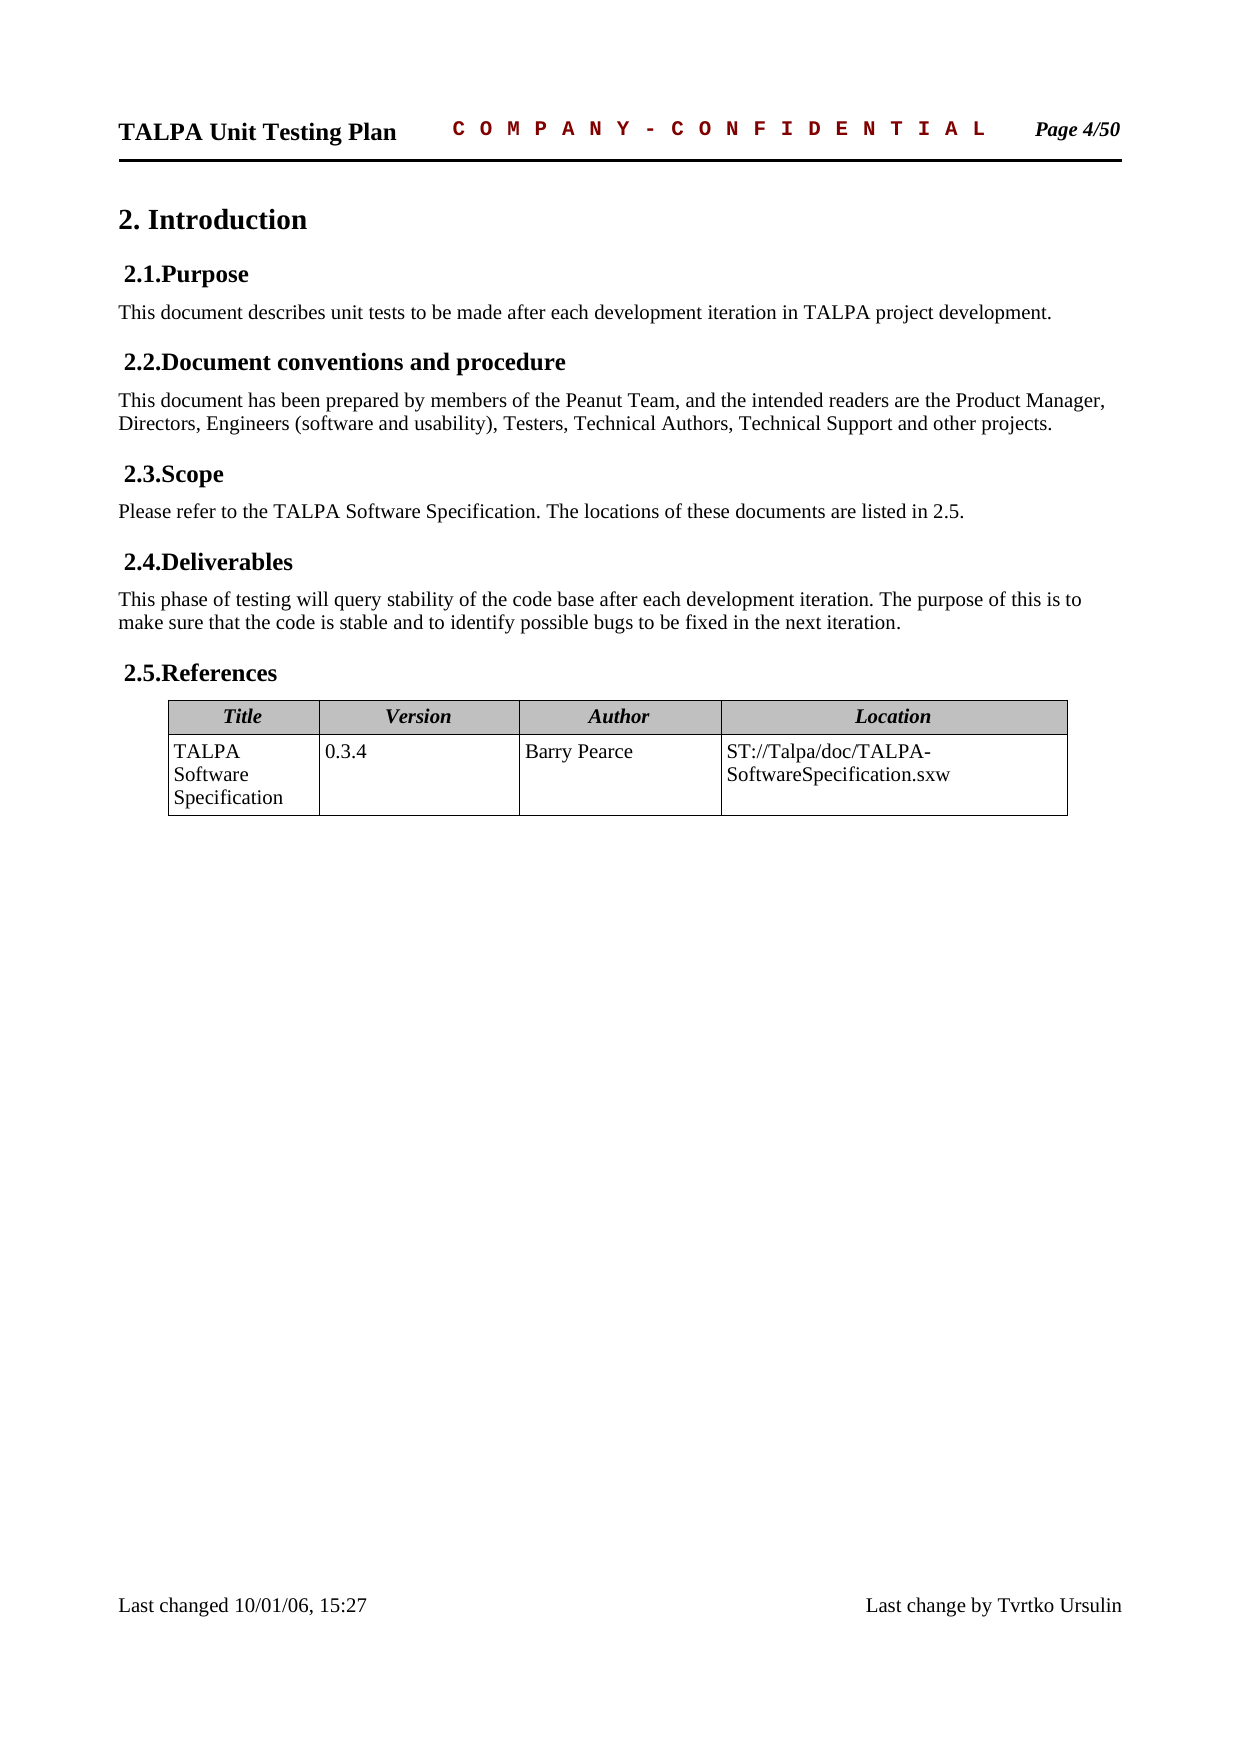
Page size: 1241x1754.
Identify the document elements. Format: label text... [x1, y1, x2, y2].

subtitle Purpose [124, 260, 1122, 288]
table_cell 0.3.4 [320, 735, 519, 815]
text This document has been prepared by members of the Peanut Team, and the intended readers are the Product Manager, Directors, Engineers (software and usability), Testers, Technical Authors, Technical Support and other projects. [118, 389, 1122, 435]
table_header Version [320, 701, 519, 734]
table_cell Barry Pearce [520, 735, 721, 815]
table_header Title [169, 701, 319, 734]
table_header Author [520, 701, 721, 734]
subtitle Introduction [118, 203, 1122, 235]
subtitle Scope [124, 460, 1122, 487]
table_cell ST://Talpa/doc/TALPA-SoftwareSpecification.sxw [722, 735, 1067, 815]
text Please refer to the TALPA Software Specification. The locations of these documents are listed in 2.5. [118, 500, 1122, 523]
subtitle Deliverables [124, 548, 1122, 576]
table_header Location [722, 701, 1067, 734]
subtitle Document conventions and procedure [124, 348, 1122, 376]
text This document describes unit tests to be made after each development iteration in TALPA project development. [118, 301, 1122, 323]
table_cell TALPA Software Specification [169, 735, 319, 815]
subtitle References [124, 659, 1122, 687]
text This phase of testing will query stability of the code base after each development iteration. The purpose of this is to make sure that the code is stable and to identify possible bugs to be fixed in the next iteration. [118, 588, 1122, 634]
